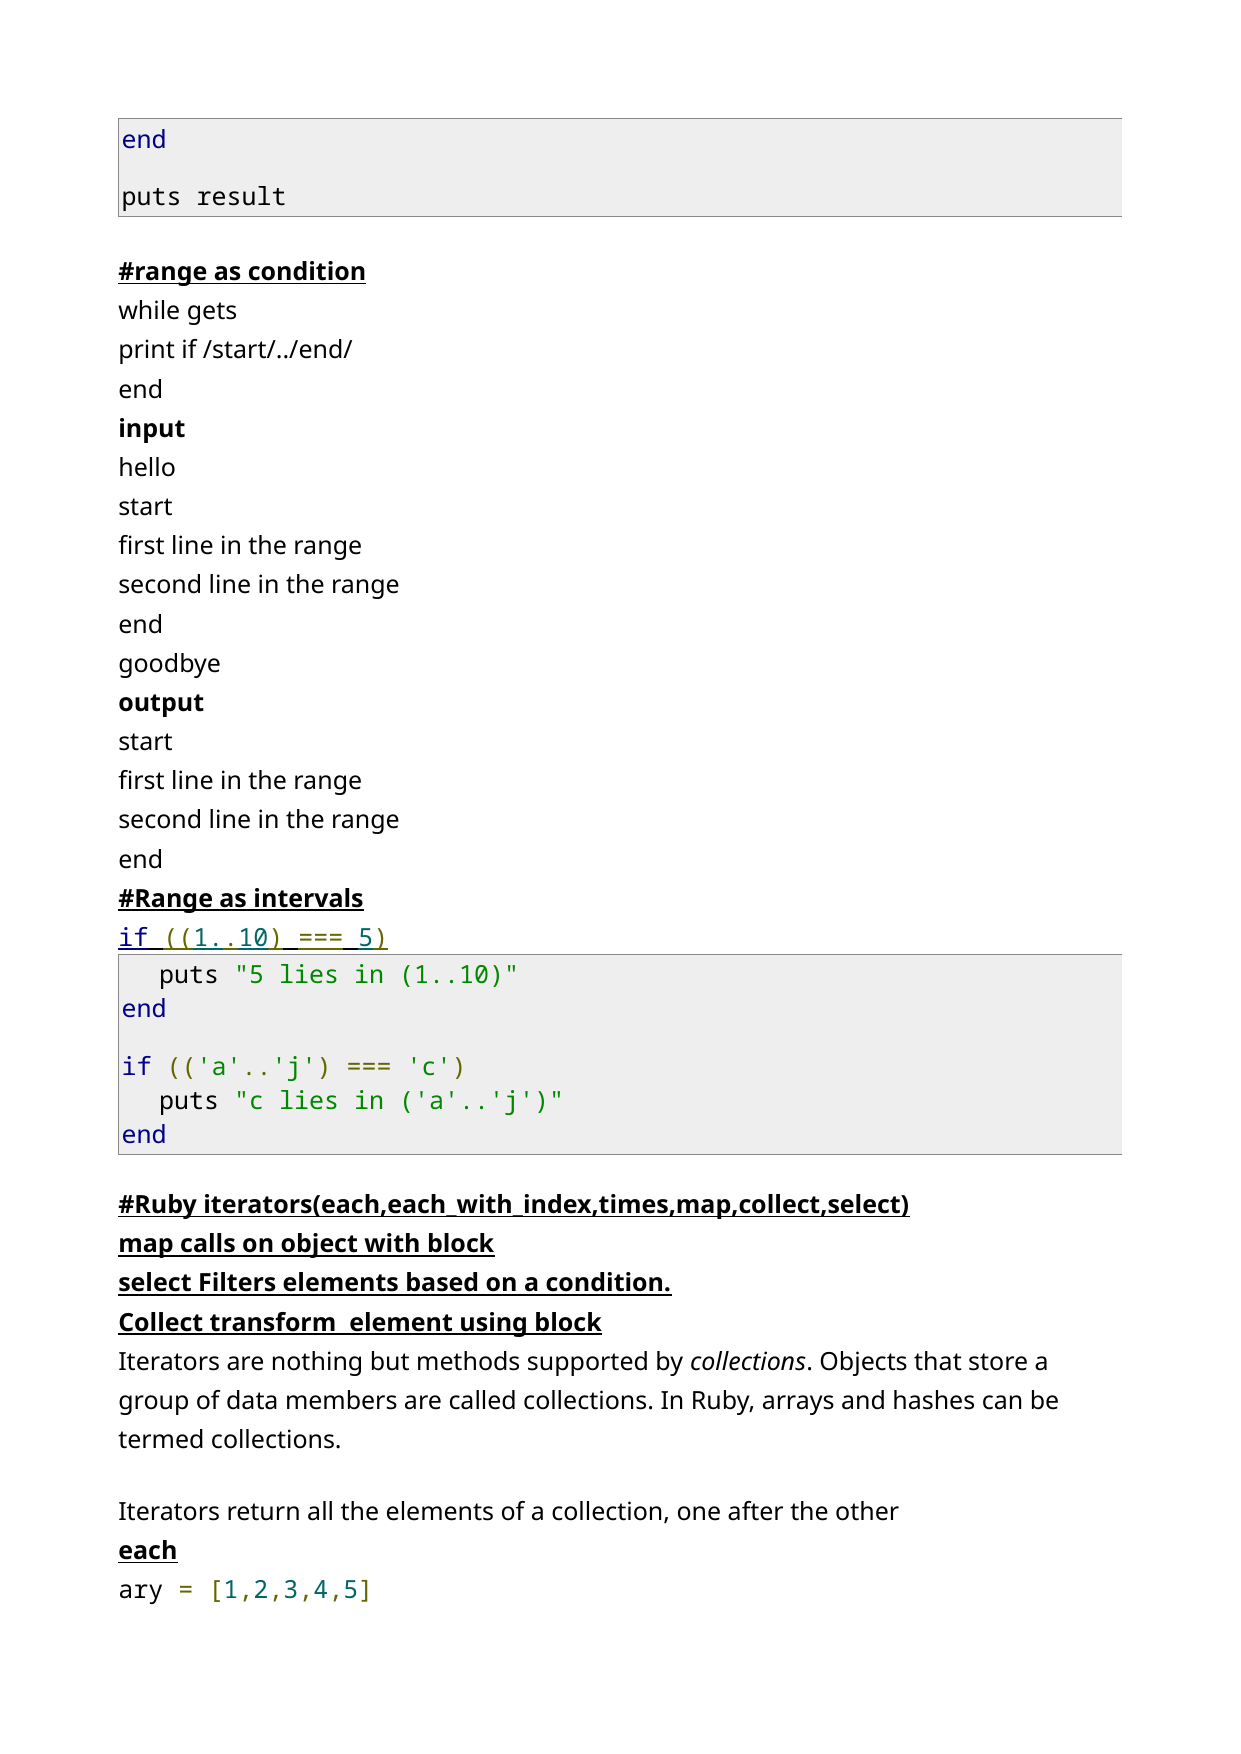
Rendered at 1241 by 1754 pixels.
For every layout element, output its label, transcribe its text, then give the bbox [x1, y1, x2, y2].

text #Ruby iterators(each,each_with_index,times,map,collect,select) [118, 1187, 1122, 1221]
text first line in the range [118, 528, 1122, 562]
text goodbye [118, 646, 1122, 679]
text puts "5 lies in (1..10)" [119, 955, 1122, 988]
text end [119, 1114, 1122, 1154]
text end [118, 841, 1122, 875]
text #Range as intervals [118, 881, 1122, 914]
text puts "c lies in ('a'..'j')" [119, 1079, 1122, 1114]
text Iterators are nothing but methods supported by collections. Objects that store a group of data members are called collections. In Ruby, arrays and hashes can be termed collections. [118, 1343, 1122, 1456]
text second line in the range [118, 567, 1122, 601]
text print if /start/../end/ [118, 332, 1122, 366]
text input [118, 411, 1122, 444]
text if (('a'..'j') === 'c') [119, 1046, 1122, 1079]
text start [118, 724, 1122, 758]
text end [119, 119, 1122, 152]
text first line in the range [118, 763, 1122, 797]
text output [118, 685, 1122, 719]
text if ((1..10) === 5) [118, 920, 1122, 954]
text puts result [119, 176, 1122, 216]
text each [118, 1533, 1122, 1567]
text end [118, 606, 1122, 640]
text end [119, 988, 1122, 1022]
text select Filters elements based on a condition. [118, 1265, 1122, 1299]
text Collect transform element using block [118, 1304, 1122, 1338]
text hello [118, 450, 1122, 484]
text Iterators return all the elements of a collection, one after the other [118, 1493, 1122, 1528]
text map calls on object with block [118, 1226, 1122, 1260]
text ary = [1,2,3,4,5] [118, 1572, 1122, 1606]
text start [118, 489, 1122, 523]
text #range as condition [118, 254, 1122, 288]
text second line in the range [118, 802, 1122, 836]
text while gets [118, 293, 1122, 327]
text end [118, 371, 1122, 405]
